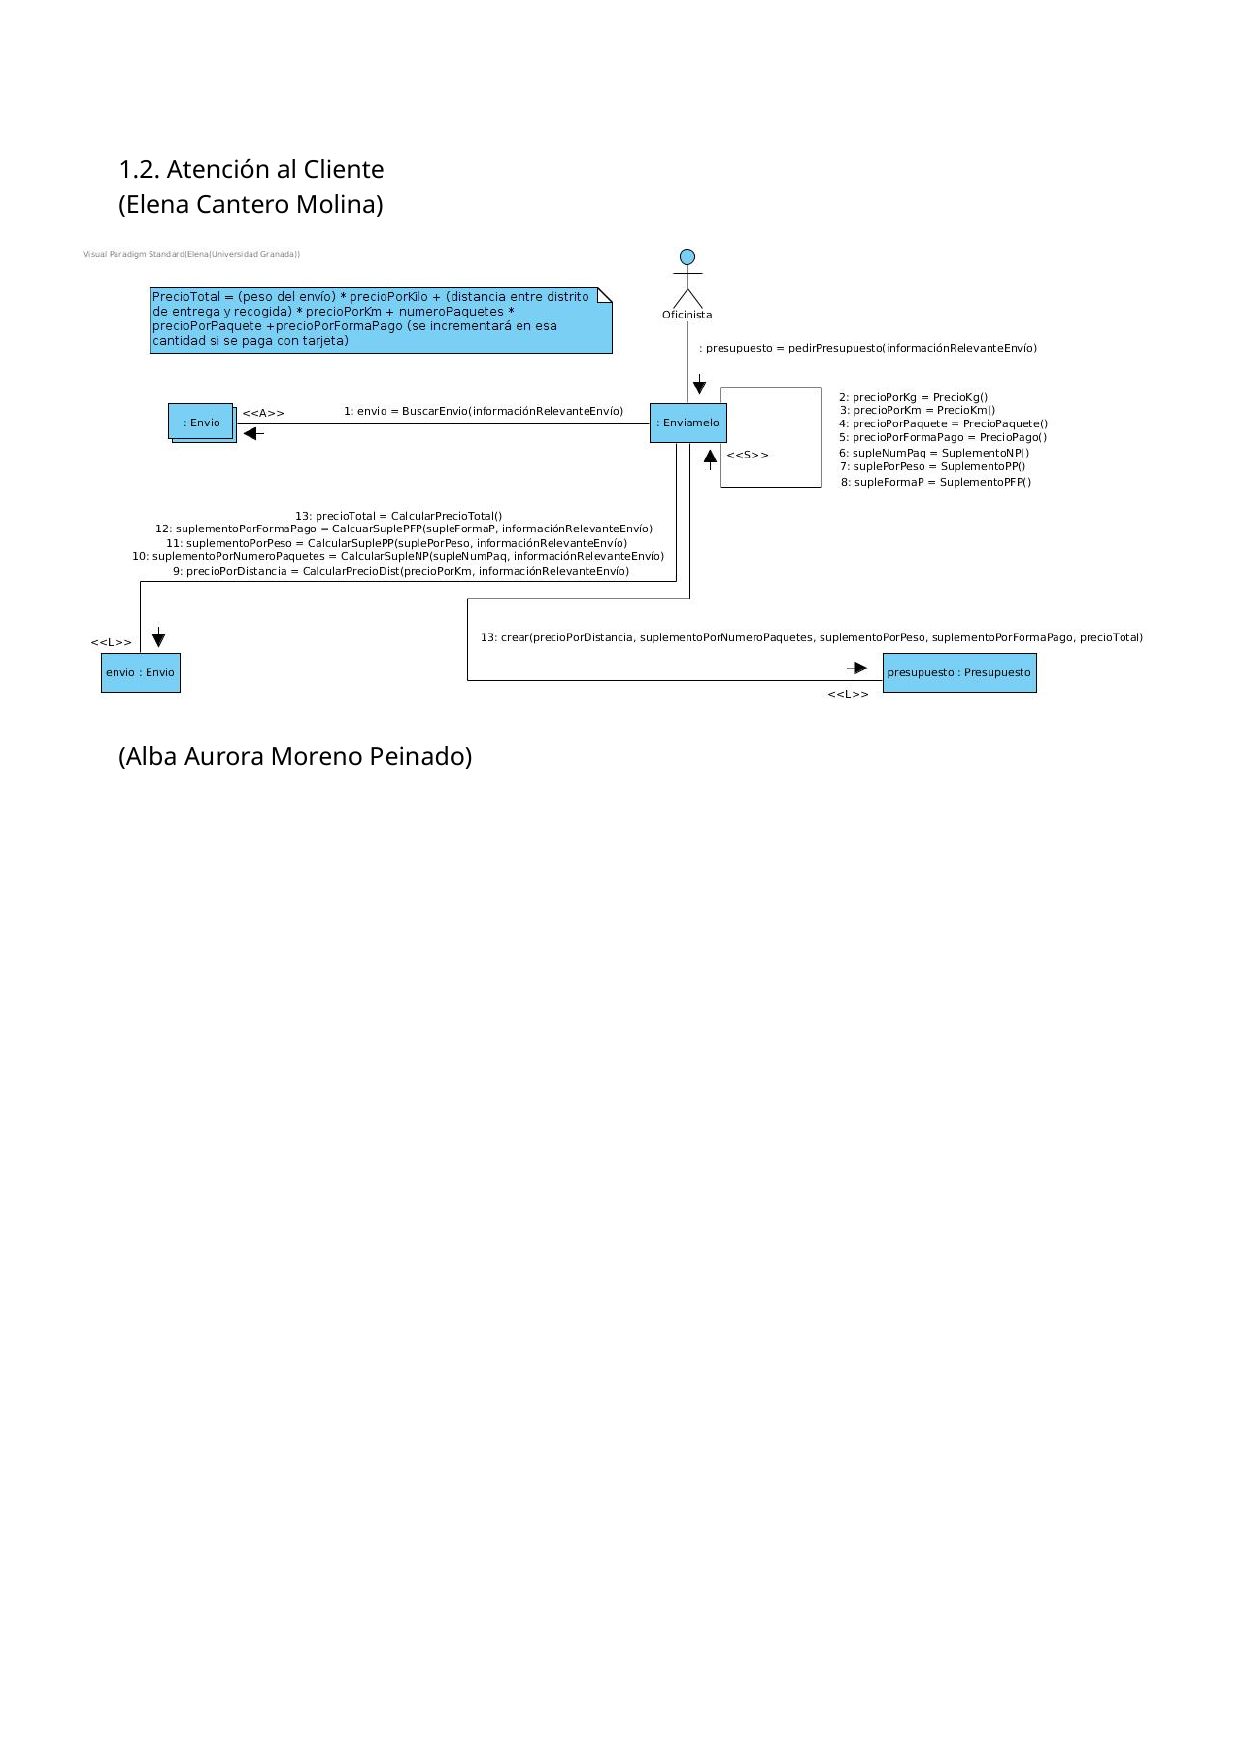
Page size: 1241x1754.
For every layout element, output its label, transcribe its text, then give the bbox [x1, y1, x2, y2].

text (Alba Aurora Moreno Peinado) [118, 738, 1122, 772]
picture [83, 247, 1157, 704]
text (Elena Cantero Molina) [118, 186, 1122, 220]
text 1.2. Atención al Cliente [118, 152, 1122, 186]
